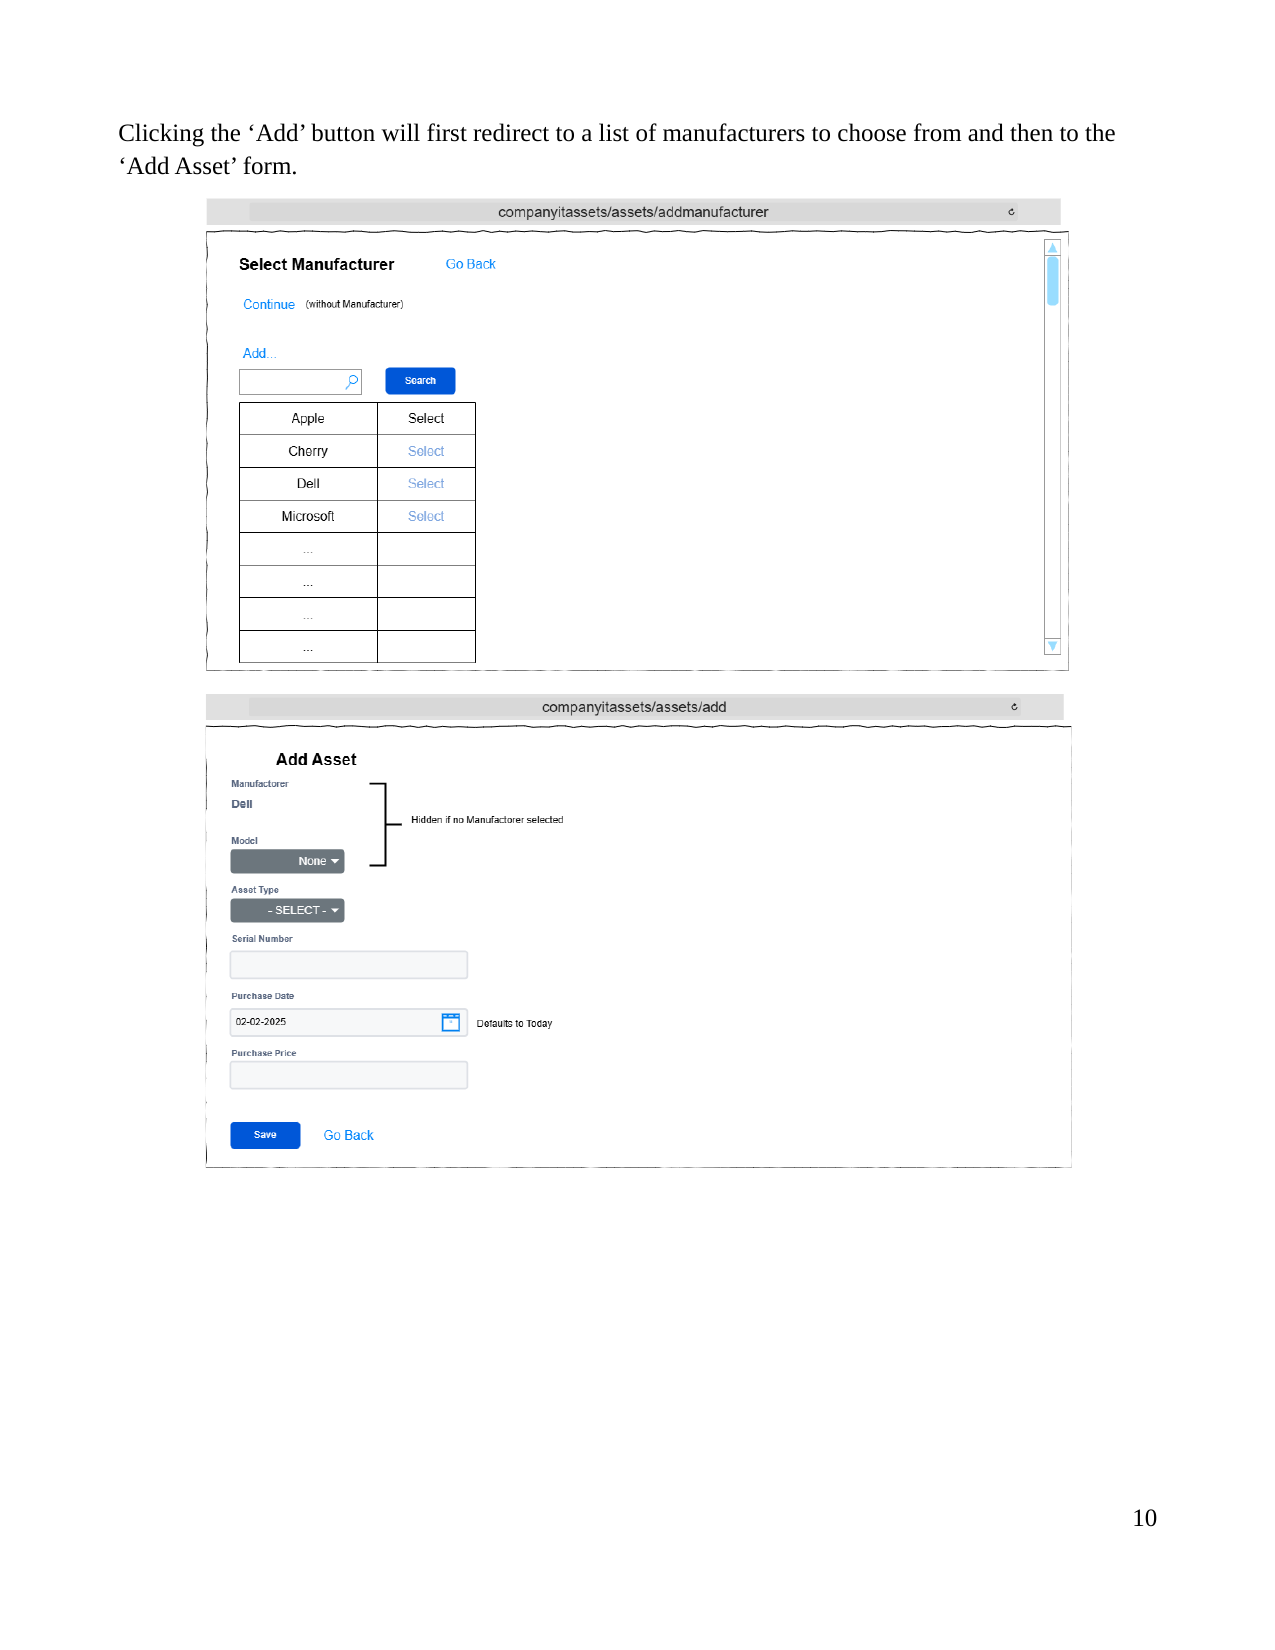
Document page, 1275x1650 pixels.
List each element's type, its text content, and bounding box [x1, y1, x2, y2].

picture [206, 198, 1069, 671]
picture [205, 694, 1072, 1168]
text Clicking the ‘Add’ button will first redirect to a list of manufacturers to choose from and then to the ‘Add Asset’ form. [118, 118, 1157, 180]
